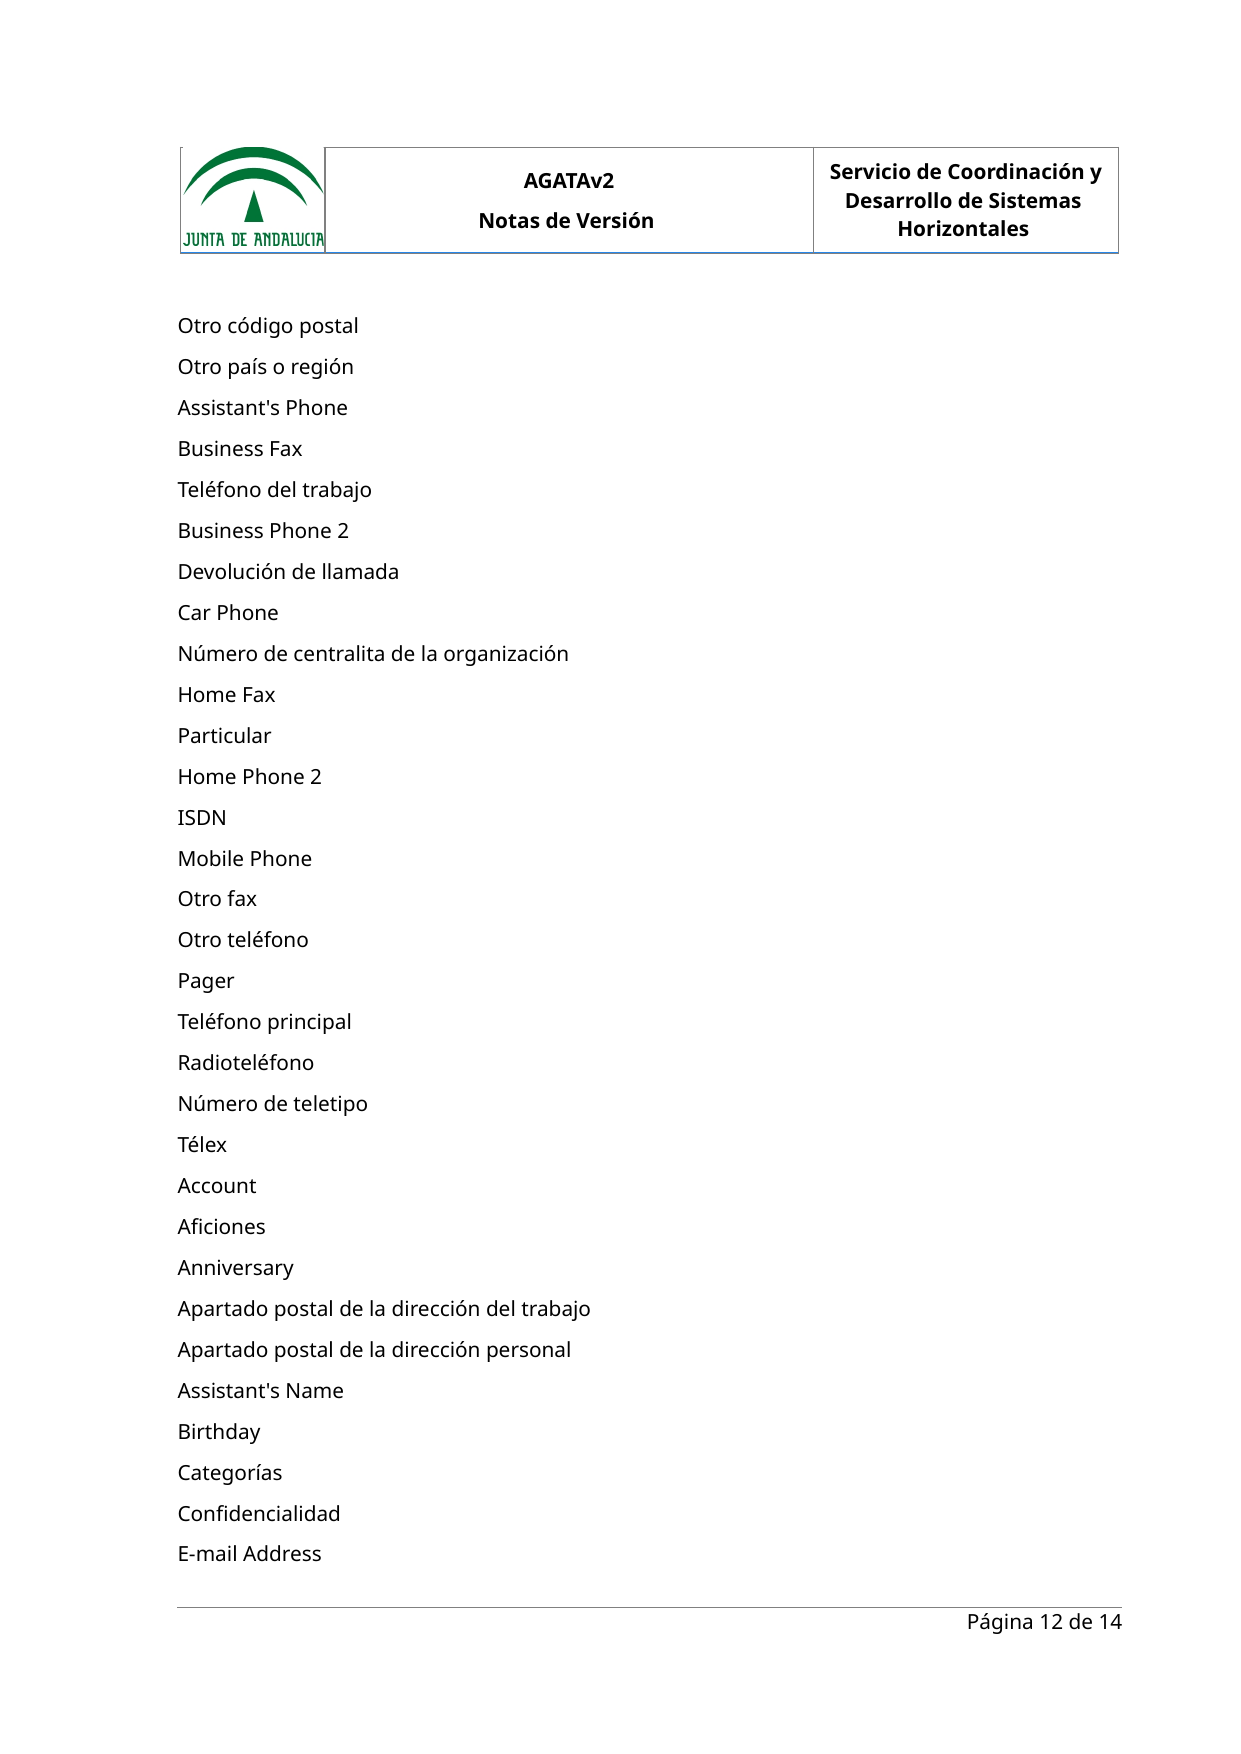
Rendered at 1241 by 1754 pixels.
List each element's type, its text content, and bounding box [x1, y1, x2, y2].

text Pager [177, 966, 1122, 995]
text Anniversary [177, 1253, 1122, 1281]
text Aficiones [177, 1212, 1122, 1241]
text Assistant's Name [177, 1376, 1122, 1404]
text Mobile Phone [177, 844, 1122, 872]
text Apartado postal de la dirección del trabajo [177, 1294, 1122, 1322]
text Confidencialidad [177, 1499, 1122, 1527]
picture [183, 147, 324, 246]
text Categorías [177, 1458, 1122, 1486]
text Birthday [177, 1417, 1122, 1445]
text Teléfono del trabajo [177, 475, 1122, 504]
text Otro código postal [177, 311, 1122, 340]
text Apartado postal de la dirección personal [177, 1335, 1122, 1363]
text Número de teletipo [177, 1089, 1122, 1118]
text Teléfono principal [177, 1007, 1122, 1036]
text Número de centralita de la organización [177, 639, 1122, 667]
text Business Fax [177, 434, 1122, 463]
text Assistant's Phone [177, 393, 1122, 422]
text Particular [177, 721, 1122, 749]
text E-mail Address [177, 1539, 1122, 1568]
text Otro país o región [177, 352, 1122, 381]
text Otro teléfono [177, 926, 1122, 954]
text Home Phone 2 [177, 762, 1122, 790]
text Télex [177, 1130, 1122, 1159]
text Business Phone 2 [177, 516, 1122, 544]
text Devolución de llamada [177, 557, 1122, 586]
text Home Fax [177, 680, 1122, 708]
text Account [177, 1171, 1122, 1199]
text ISDN [177, 803, 1122, 831]
text Radioteléfono [177, 1048, 1122, 1077]
text Otro fax [177, 884, 1122, 913]
text Car Phone [177, 598, 1122, 626]
